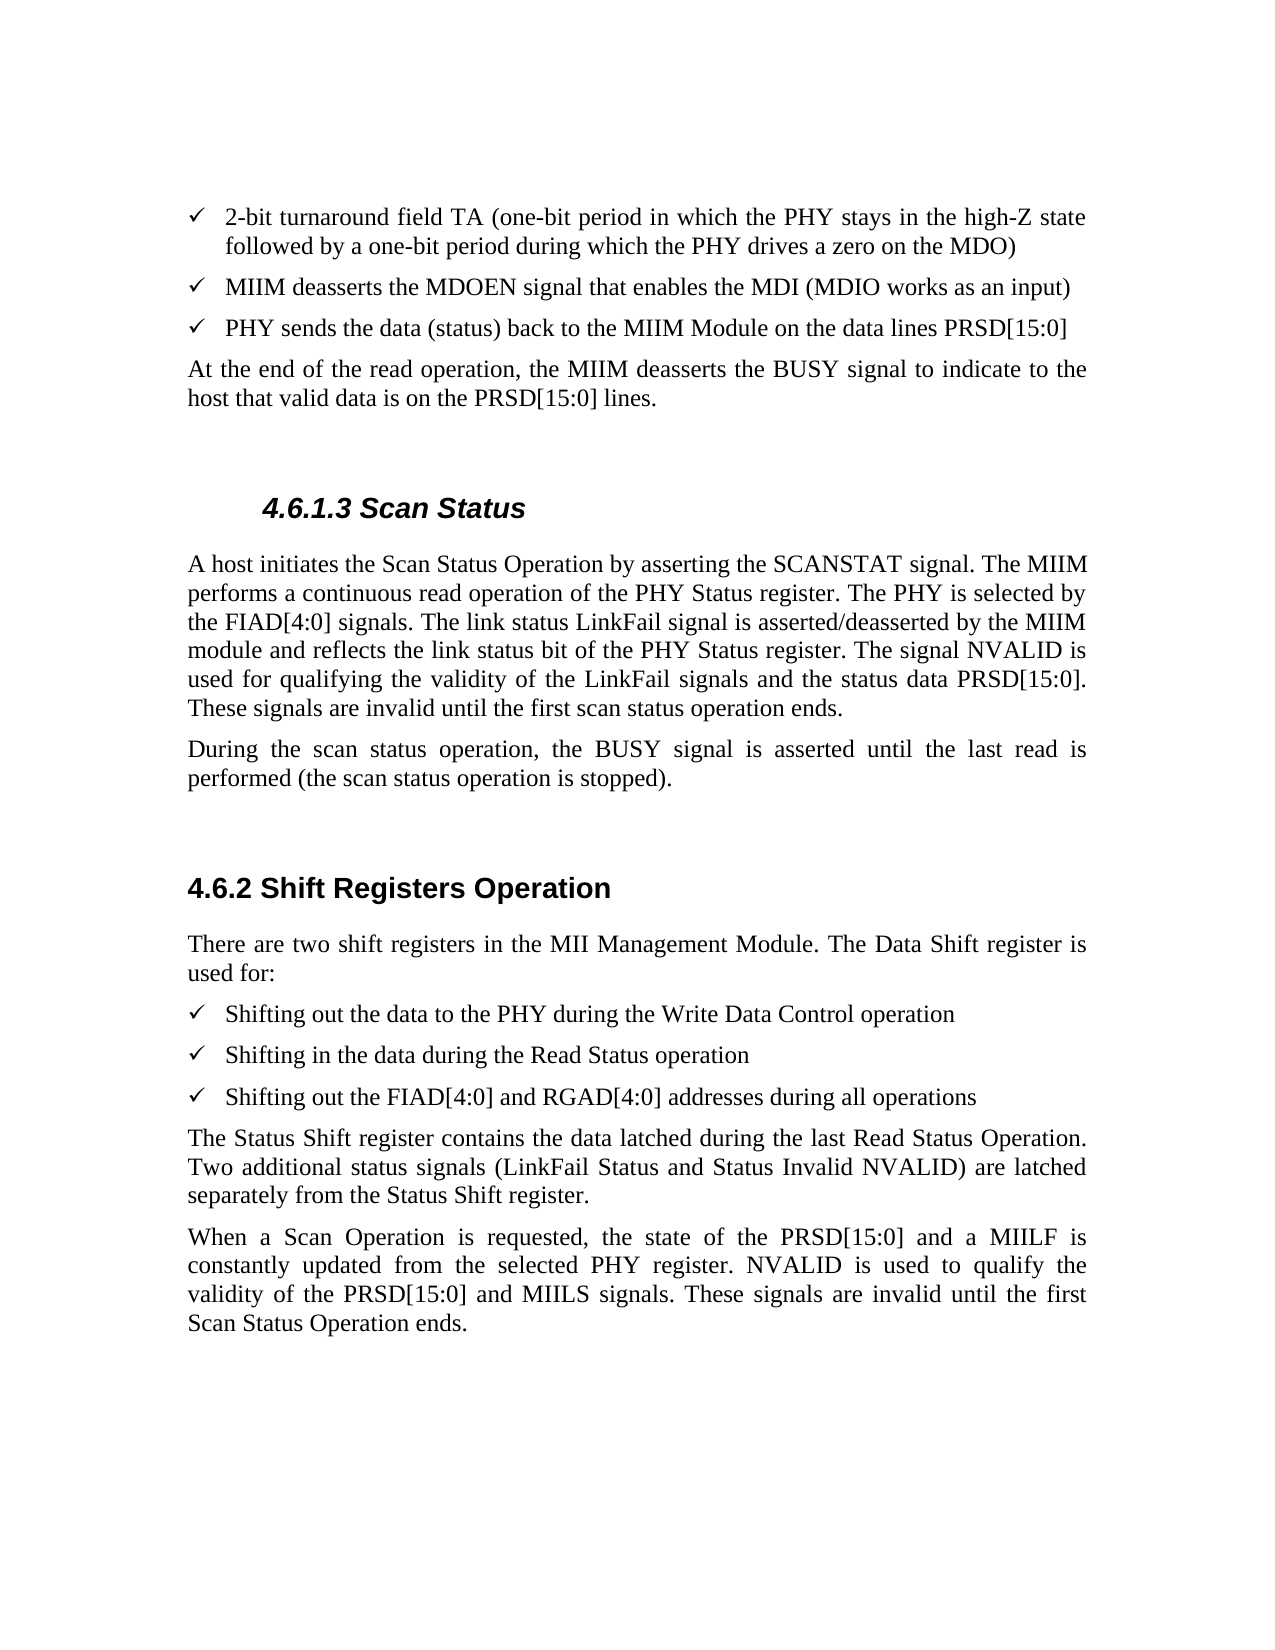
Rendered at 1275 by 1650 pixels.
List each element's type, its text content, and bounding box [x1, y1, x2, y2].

list PHY sends the data (status) back to the MIIM Module on the data lines PRSD[15:0] [187, 313, 1088, 342]
list Shifting out the data to the PHY during the Write Data Control operation [187, 999, 1088, 1028]
text When a Scan Operation is requested, the state of the PRSD[15:0] and a MIILF is constantly updated from the selected PHY register. NVALID is used to qualify the validity of the PRSD[15:0] and MIILS signals. These signals are invalid until the first Scan Status Operation ends. [187, 1222, 1088, 1337]
text At the end of the read operation, the MIIM deasserts the BUSY signal to indicate to the host that valid data is on the PRSD[15:0] lines. [187, 354, 1088, 412]
list Shifting out the FIAD[4:0] and RGAD[4:0] addresses during all operations [187, 1082, 1088, 1110]
list Shifting in the data during the Read Status operation [187, 1040, 1088, 1069]
text During the scan status operation, the BUSY signal is asserted until the last read is performed (the scan status operation is stopped). [187, 734, 1088, 792]
subtitle 4.6.2 Shift Registers Operation [187, 871, 1088, 904]
list MIIM deasserts the MDOEN signal that enables the MDI (MDIO works as an input) [187, 272, 1088, 301]
text There are two shift registers in the MII Management Module. The Data Shift register is used for: [187, 929, 1088, 987]
text A host initiates the Scan Status Operation by asserting the SCANSTAT signal. The MIIM performs a continuous read operation of the PHY Status register. The PHY is selected by the FIAD[4:0] signals. The link status LinkFail signal is asserted/deasserted by the MIIM module and reflects the link status bit of the PHY Status register. The signal NVALID is used for qualifying the validity of the LinkFail signals and the status data PRSD[15:0]. These signals are invalid until the first scan status operation ends. [187, 549, 1088, 722]
list 2-bit turnaround field TA (one-bit period in which the PHY stays in the high-Z state followed by a one-bit period during which the PHY drives a zero on the MDO) [187, 202, 1088, 259]
subtitle 4.6.1.3 Scan Status [262, 491, 1088, 524]
text The Status Shift register contains the data latched during the last Read Status Operation. Two additional status signals (LinkFail Status and Status Invalid NVALID) are latched separately from the Status Shift register. [187, 1123, 1088, 1209]
